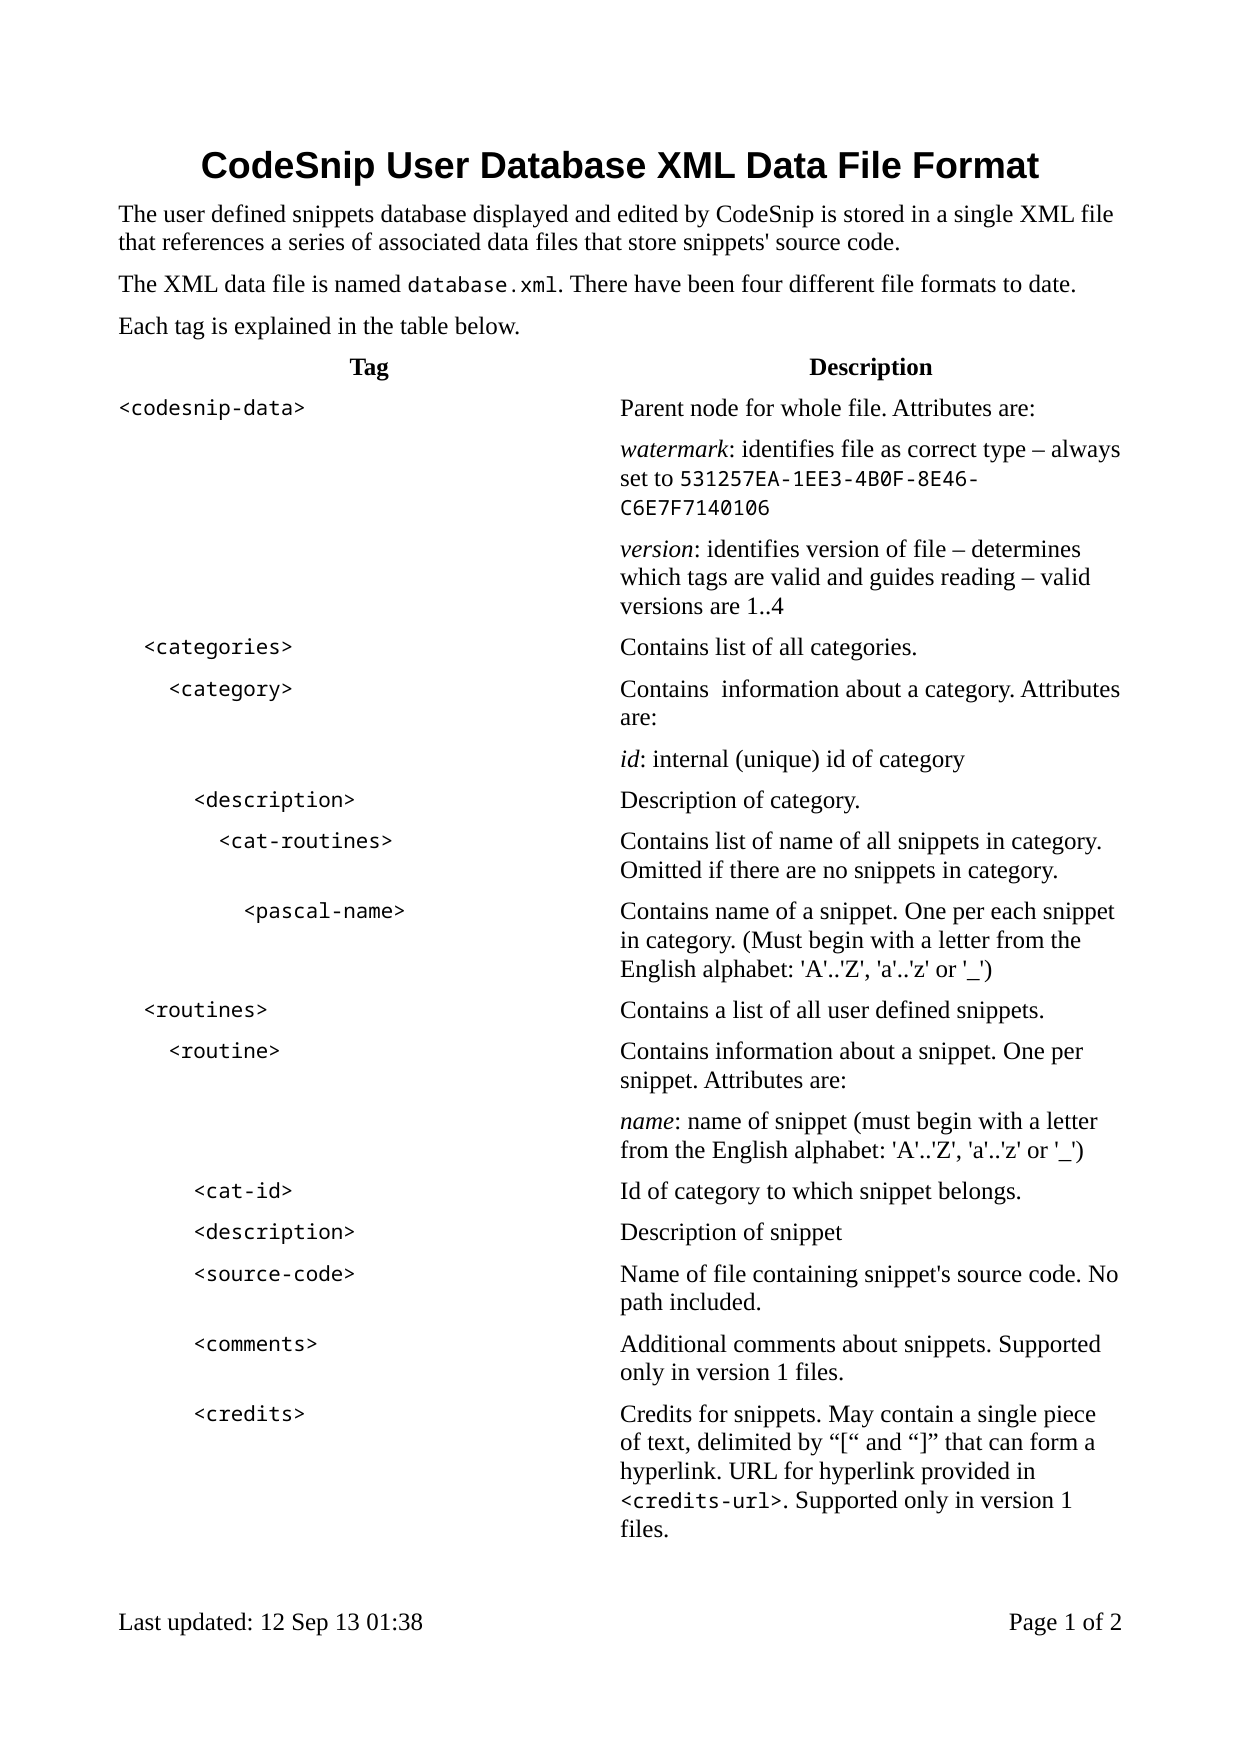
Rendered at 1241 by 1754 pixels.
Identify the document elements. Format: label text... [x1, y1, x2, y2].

table_cell <pascal-name> [118, 896, 620, 995]
table_cell <routine> [118, 1036, 620, 1176]
table_cell Description of category. [620, 785, 1122, 826]
table_cell <cat-id> [118, 1176, 620, 1217]
table_cell Name of file containing snippet's source code. No path included. [620, 1259, 1122, 1329]
table_cell Description of snippet [620, 1218, 1122, 1259]
table_cell Credits for snippets. May contain a single piece of text, delimited by “[“ and “]” that can form a hyperlink. URL for hyperlink provided in <credits-url>. Supported only in version 1 files. [620, 1399, 1122, 1556]
table_cell Parent node for whole file. Attributes are: watermark: identifies file as correct type – always set to 531257EA-1EE3-4B0F-8E46-C6E7F7140106 version: identifies version of file – determines which tags are valid and guides reading – valid versions are 1..4 [620, 393, 1122, 632]
table_cell <description> [118, 785, 620, 826]
table_cell <category> [118, 674, 620, 785]
text Each tag is explained in the table below. [118, 311, 1122, 339]
table_cell Additional comments about snippets. Supported only in version 1 files. [620, 1329, 1122, 1399]
table_cell Contains information about a category. Attributes are: id: internal (unique) id of category [620, 674, 1122, 785]
table_cell <credits> [118, 1399, 620, 1556]
table_cell Contains list of all categories. [620, 633, 1122, 674]
table_header Description [620, 352, 1122, 393]
table_cell Contains information about a snippet. One per snippet. Attributes are: name: name of snippet (must begin with a letter from the English alphabet: 'A'..'Z', 'a'..'z' or '_') [620, 1036, 1122, 1176]
table_cell Contains a list of all user defined snippets. [620, 995, 1122, 1036]
table_cell <routines> [118, 995, 620, 1036]
table_cell <codesnip-data> [118, 393, 620, 632]
table_cell <comments> [118, 1329, 620, 1399]
text The XML data file is named database.xml. There have been four different file formats to date. [118, 269, 1122, 298]
table_cell Contains list of name of all snippets in category. Omitted if there are no snippets in category. [620, 826, 1122, 896]
text The user defined snippets database displayed and edited by CodeSnip is stored in a single XML file that references a series of associated data files that store snippets' source code. [118, 199, 1122, 256]
title CodeSnip User Database XML Data File Format [118, 143, 1122, 186]
table_cell <categories> [118, 633, 620, 674]
table_cell Id of category to which snippet belongs. [620, 1176, 1122, 1217]
table_cell <cat-routines> [118, 826, 620, 896]
table_cell <source-code> [118, 1259, 620, 1329]
table_header Tag [118, 352, 620, 393]
table_cell Contains name of a snippet. One per each snippet in category. (Must begin with a letter from the English alphabet: 'A'..'Z', 'a'..'z' or '_') [620, 896, 1122, 995]
table_cell <description> [118, 1218, 620, 1259]
